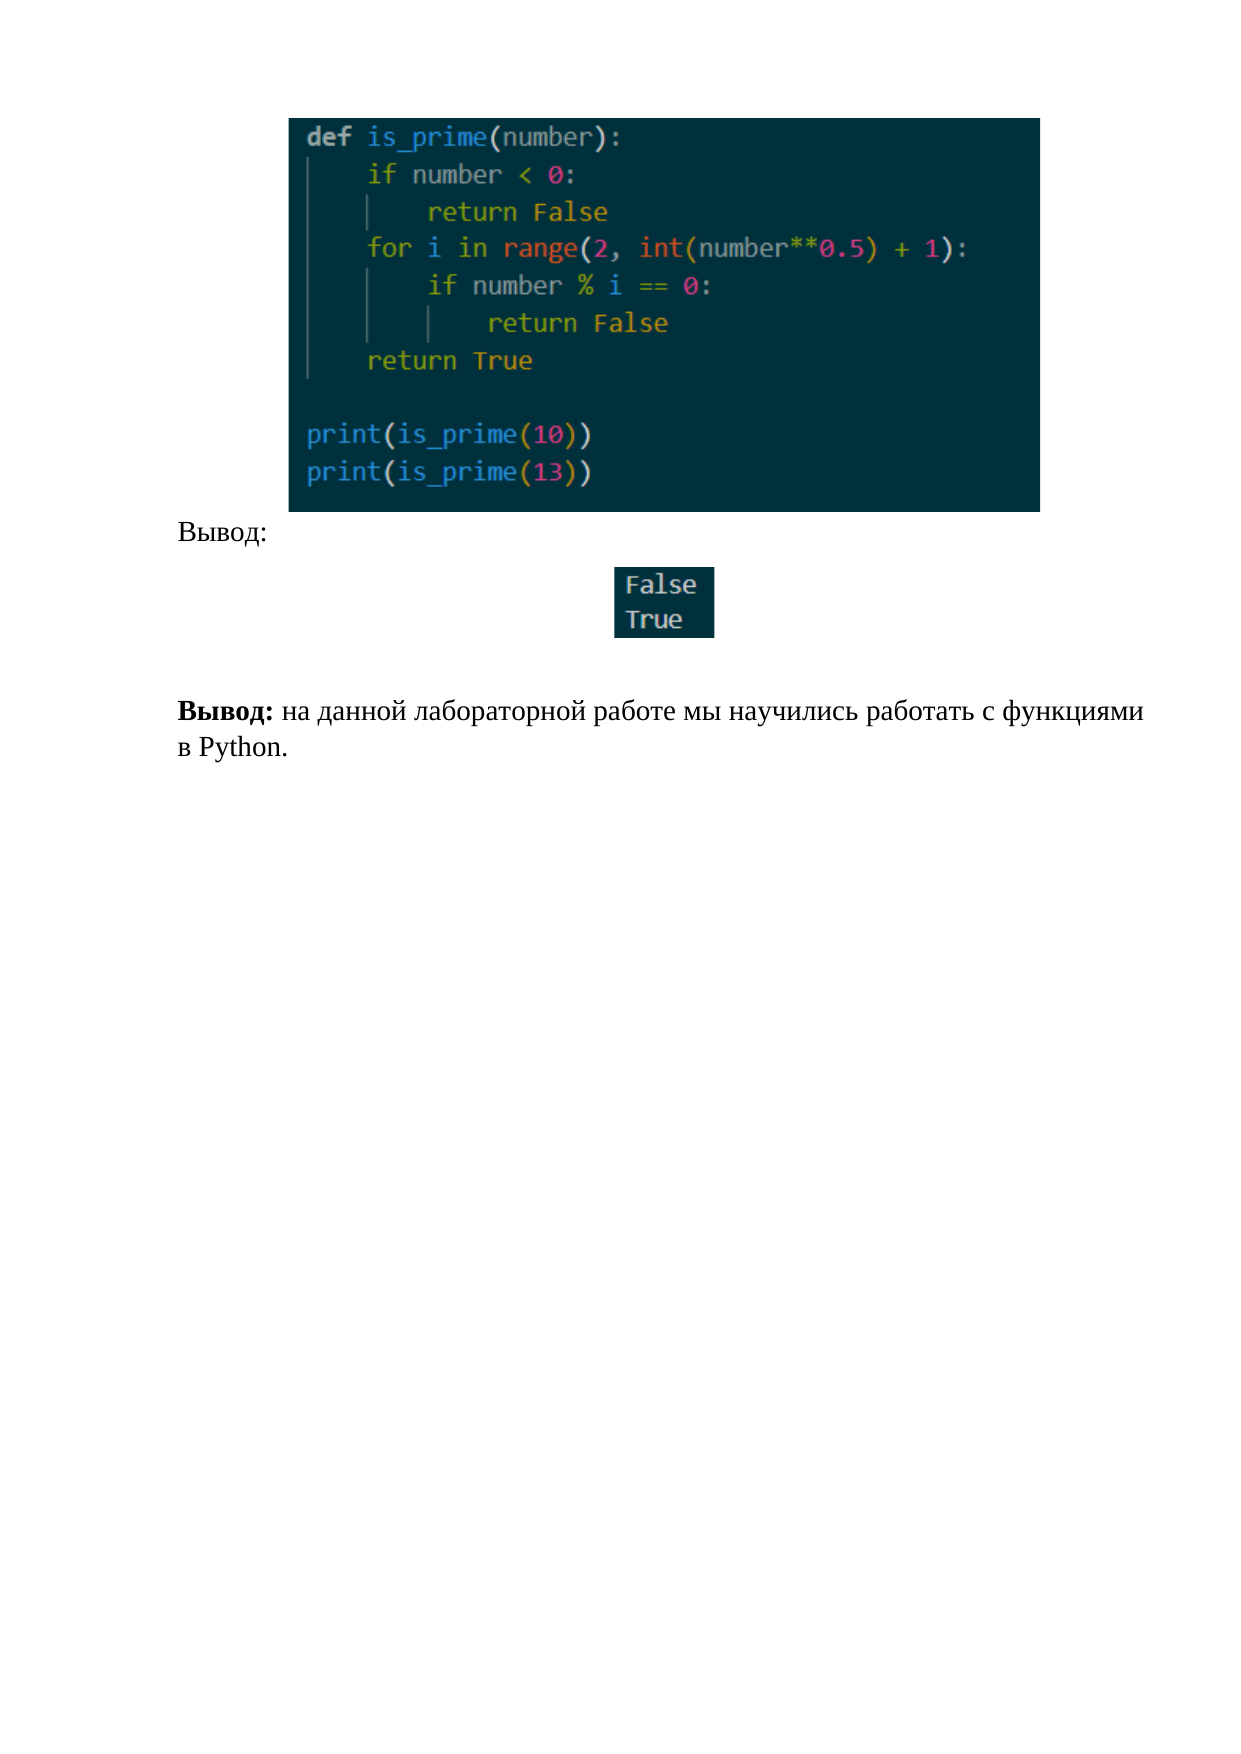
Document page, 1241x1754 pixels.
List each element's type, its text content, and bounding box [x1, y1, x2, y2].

picture [477, 429, 481, 442]
picture [551, 281, 563, 294]
picture [512, 134, 516, 146]
picture [442, 274, 456, 294]
picture [581, 237, 591, 263]
picture [582, 460, 590, 486]
picture [521, 460, 530, 486]
picture [566, 460, 574, 486]
picture [730, 237, 788, 257]
picture [323, 126, 352, 146]
picture [518, 243, 563, 263]
picture [944, 237, 951, 263]
picture [669, 238, 682, 257]
picture [535, 464, 547, 480]
picture [489, 170, 502, 183]
picture [398, 351, 456, 369]
picture [510, 429, 516, 436]
picture [443, 467, 456, 486]
picture [548, 166, 563, 183]
picture [534, 318, 577, 332]
picture [457, 202, 471, 221]
picture [323, 467, 336, 479]
picture [399, 132, 434, 152]
picture [595, 315, 607, 332]
picture [701, 243, 727, 257]
picture [479, 132, 486, 139]
picture [354, 467, 359, 480]
picture [309, 429, 320, 448]
picture [429, 429, 456, 449]
picture [564, 201, 576, 221]
picture [640, 243, 652, 257]
text Вывод: [177, 118, 1152, 548]
picture [518, 313, 531, 332]
picture [627, 611, 640, 628]
picture [550, 126, 577, 146]
picture [640, 318, 668, 332]
picture [474, 281, 486, 294]
picture [489, 429, 508, 442]
picture [489, 207, 516, 221]
picture [625, 312, 636, 332]
picture [806, 237, 817, 247]
picture [867, 237, 876, 263]
picture [504, 132, 514, 146]
text Вывод: на данной лабораторной работе мы научились работать с функциями в Python. [177, 693, 1152, 763]
picture [429, 281, 441, 294]
picture [308, 126, 320, 146]
picture [342, 429, 347, 442]
picture [582, 423, 590, 449]
picture [402, 467, 411, 480]
picture [613, 281, 620, 294]
picture [384, 132, 394, 139]
picture [360, 429, 366, 442]
picture [323, 429, 336, 442]
picture [402, 429, 406, 442]
picture [386, 423, 394, 449]
picture [473, 352, 486, 369]
picture [654, 243, 668, 257]
picture [641, 580, 653, 593]
picture [521, 423, 530, 449]
picture [504, 243, 518, 257]
picture [429, 207, 456, 221]
picture [382, 163, 396, 183]
picture [597, 126, 605, 152]
picture [354, 430, 358, 442]
picture [309, 467, 320, 486]
picture [489, 274, 547, 294]
picture [791, 237, 802, 247]
picture [432, 243, 436, 256]
picture [670, 580, 697, 593]
picture [489, 467, 516, 480]
picture [534, 204, 546, 221]
picture [489, 356, 532, 369]
picture [579, 207, 607, 221]
picture [609, 318, 622, 332]
picture [519, 168, 530, 183]
picture [595, 240, 607, 257]
picture [612, 252, 619, 261]
picture [372, 132, 377, 145]
picture [474, 207, 486, 221]
picture [535, 426, 547, 443]
picture [820, 240, 834, 257]
picture [520, 132, 547, 146]
picture [565, 423, 574, 449]
picture [459, 430, 465, 442]
picture [415, 467, 425, 480]
picture [578, 274, 594, 294]
picture [368, 237, 412, 257]
picture [490, 126, 500, 152]
picture [414, 163, 486, 183]
picture [927, 240, 938, 257]
picture [477, 467, 486, 480]
picture [368, 170, 381, 183]
picture [459, 467, 472, 479]
picture [684, 277, 698, 294]
picture [371, 462, 379, 480]
picture [370, 425, 379, 442]
picture [686, 237, 696, 263]
picture [656, 573, 667, 593]
picture [489, 318, 517, 332]
picture [474, 243, 486, 257]
picture [549, 207, 561, 221]
picture [386, 460, 394, 486]
picture [550, 464, 561, 480]
picture [368, 356, 397, 369]
picture [851, 240, 864, 257]
picture [642, 614, 683, 628]
picture [564, 243, 577, 257]
picture [447, 132, 452, 145]
picture [895, 243, 909, 257]
picture [459, 243, 470, 257]
picture [457, 132, 478, 145]
picture [580, 132, 585, 146]
picture [548, 426, 563, 443]
picture [628, 576, 638, 593]
picture [341, 467, 349, 480]
picture [362, 467, 366, 480]
